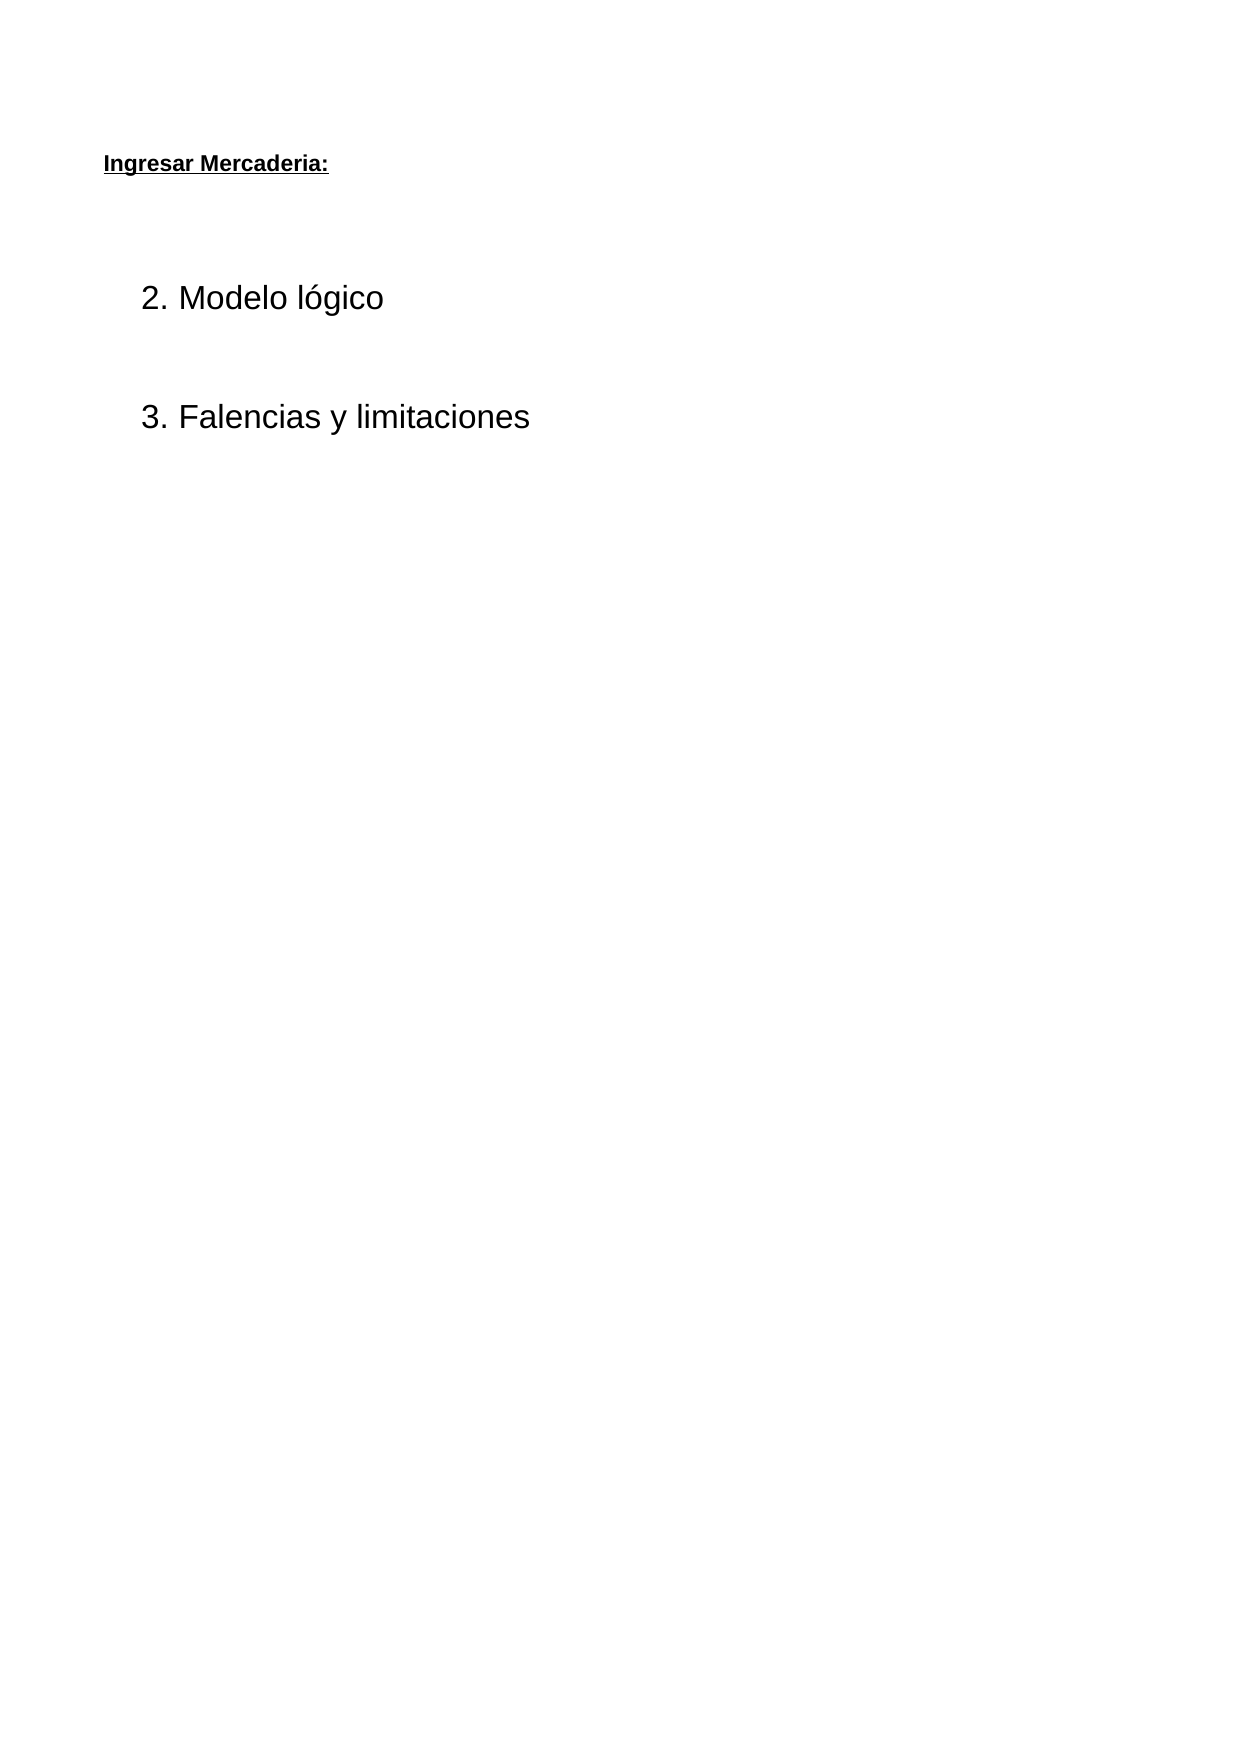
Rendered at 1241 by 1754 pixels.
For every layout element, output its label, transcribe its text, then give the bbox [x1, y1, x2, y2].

subtitle Modelo lógico [141, 278, 1090, 317]
text Ingresar Mercaderia: [103, 150, 1090, 176]
subtitle Falencias y limitaciones [141, 397, 1090, 435]
